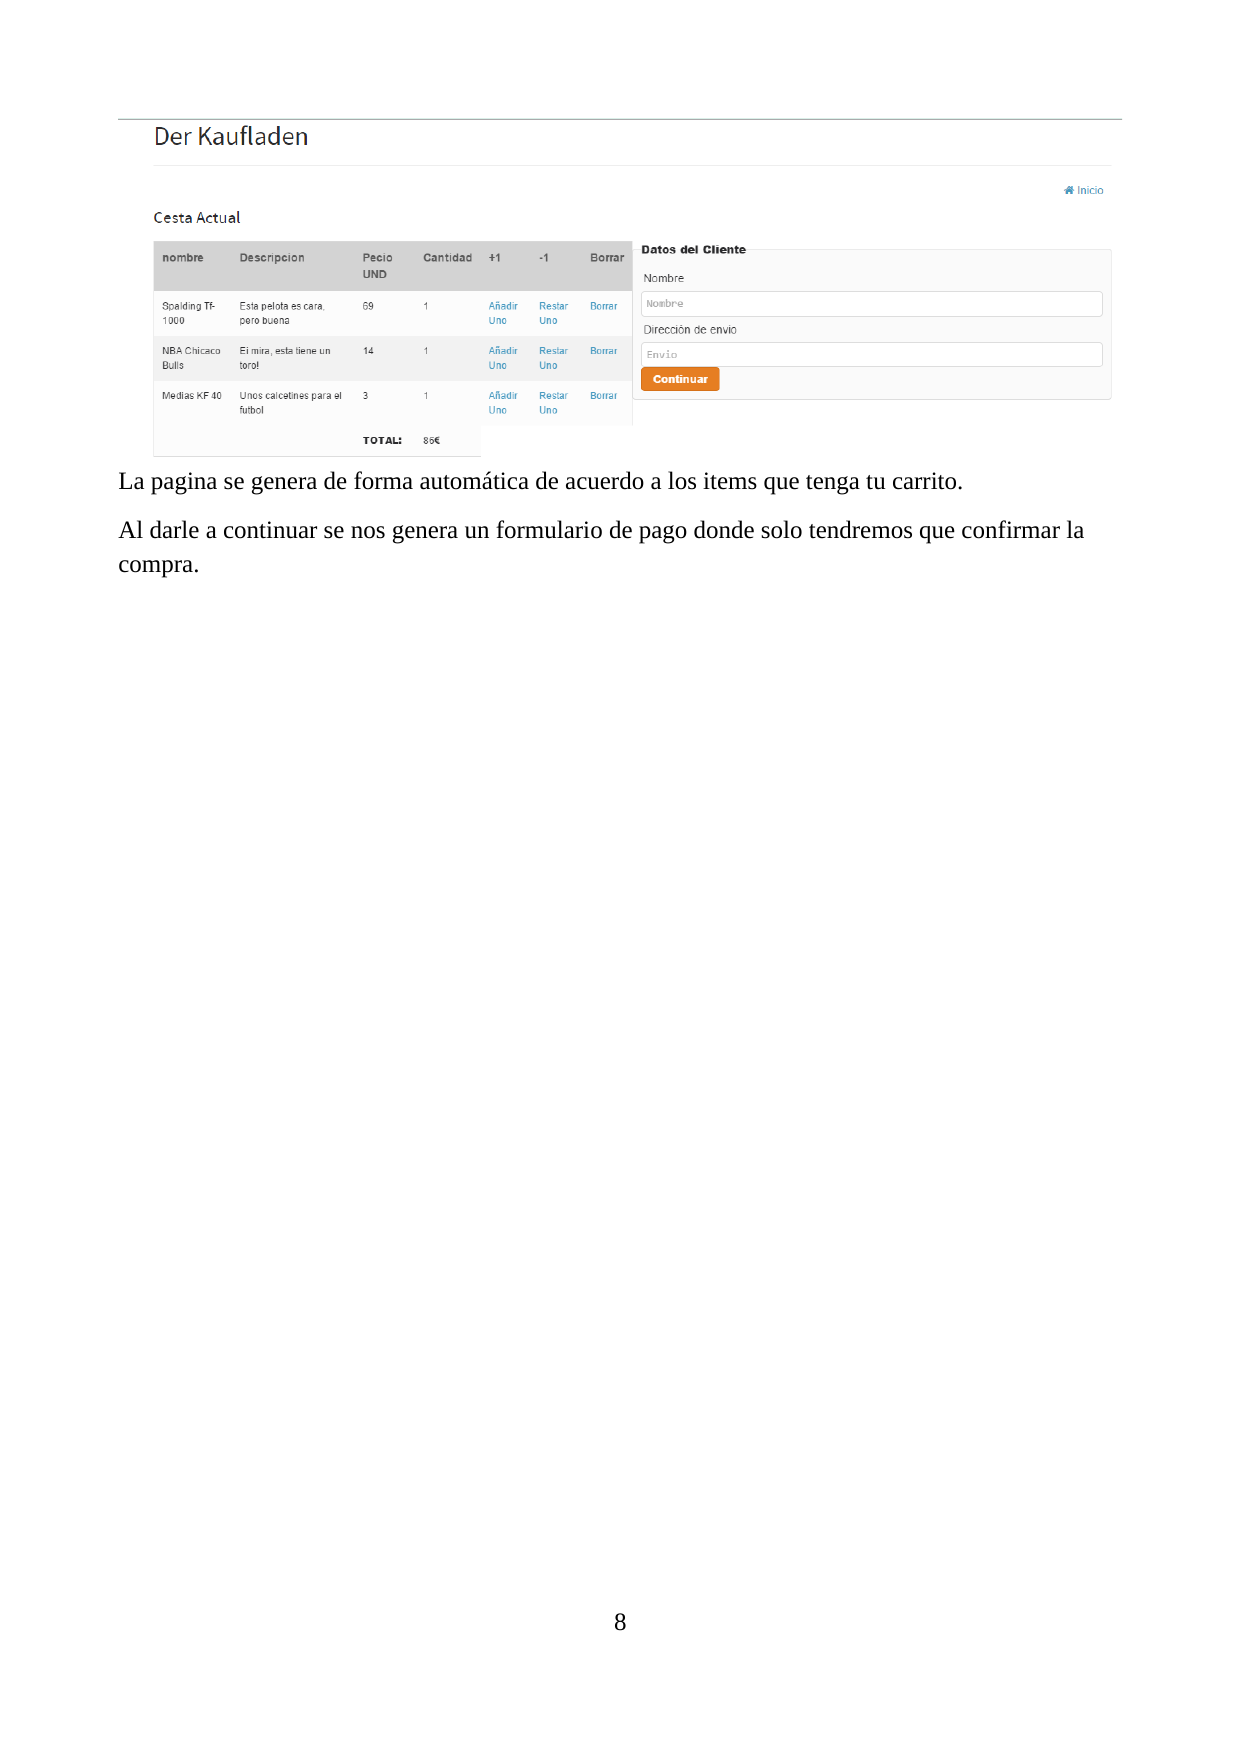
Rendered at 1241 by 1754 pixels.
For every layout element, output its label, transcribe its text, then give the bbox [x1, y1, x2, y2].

text La pagina se genera de forma automática de acuerdo a los items que tenga tu carrito. [118, 461, 1122, 495]
picture [118, 118, 1123, 461]
text Al darle a continuar se nos genera un formulario de pago donde solo tendremos que confirmar la compra. [118, 515, 1122, 578]
